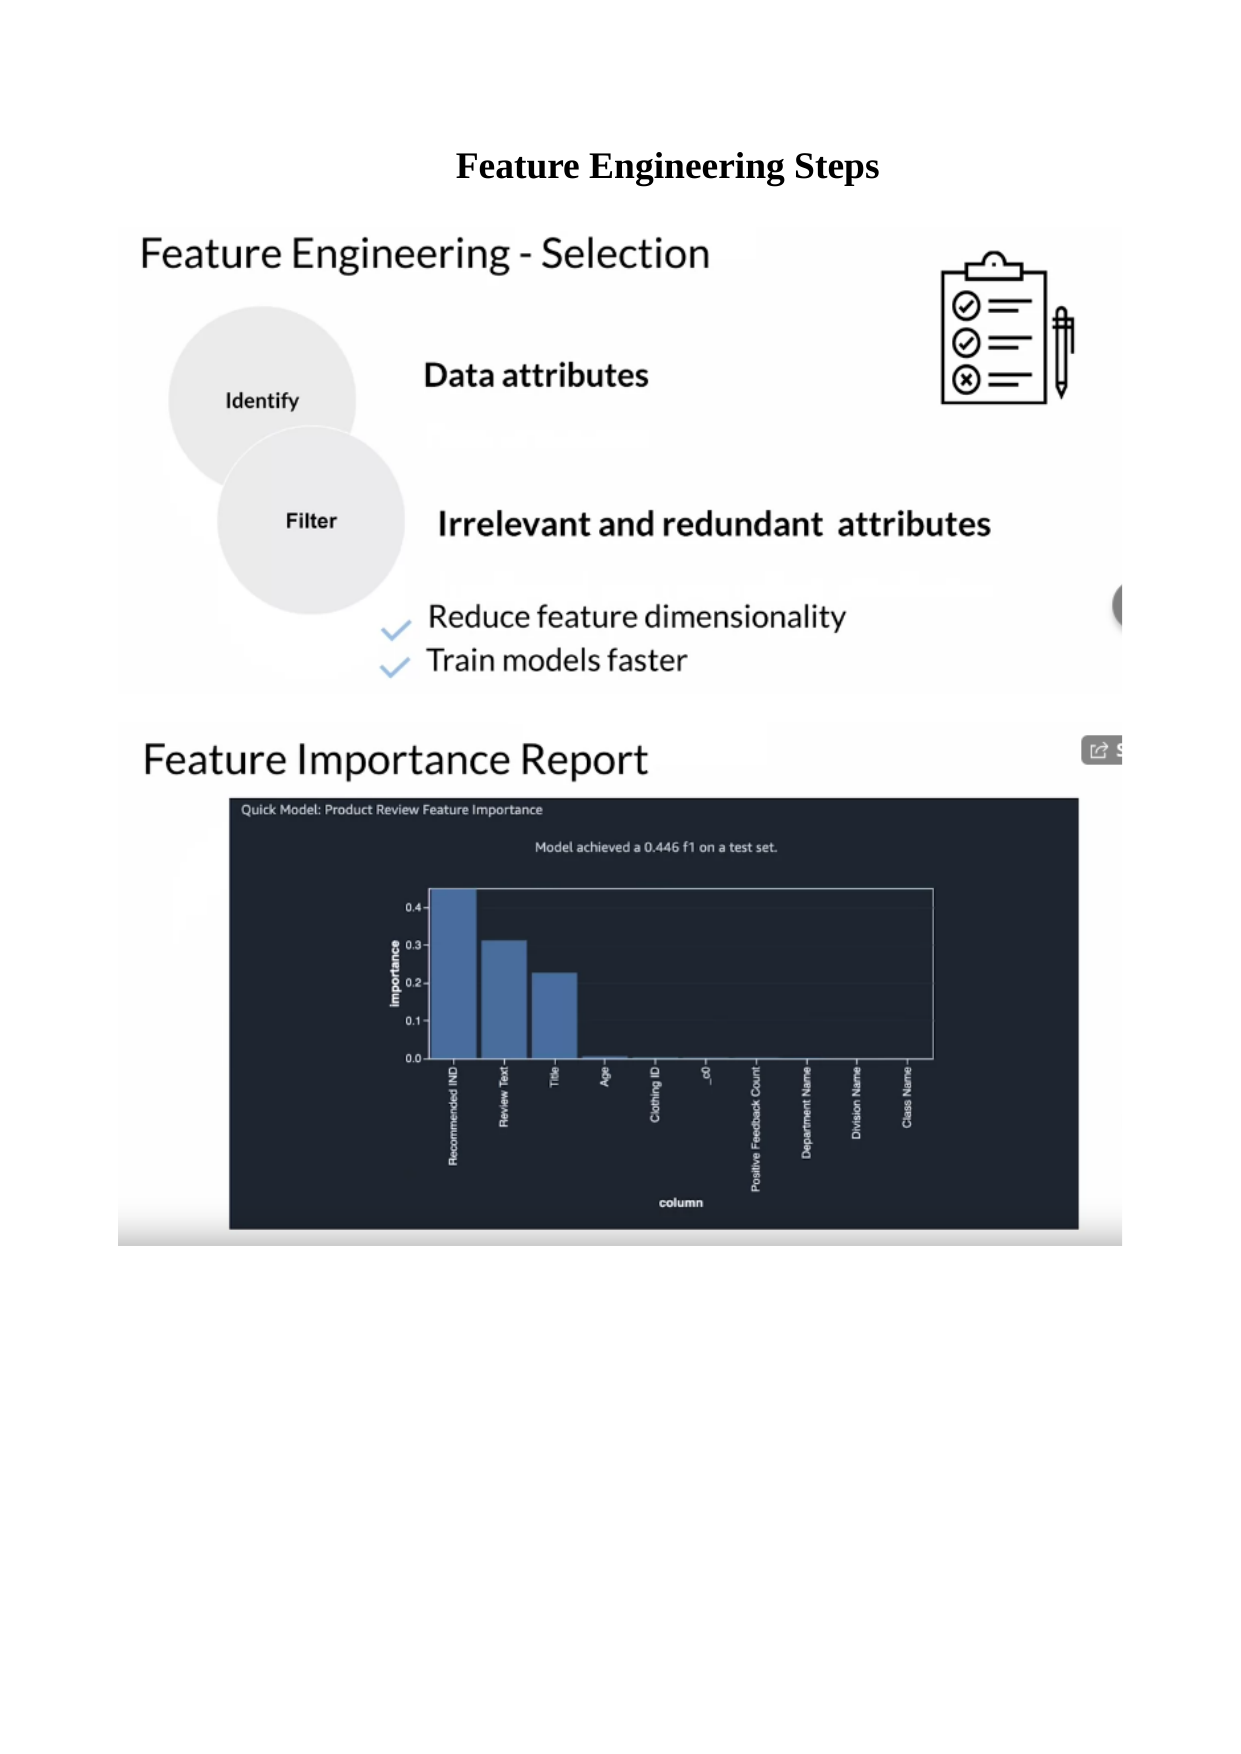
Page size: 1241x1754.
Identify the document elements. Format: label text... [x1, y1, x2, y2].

picture [118, 227, 1123, 694]
subtitle Feature Engineering Steps [118, 143, 1122, 186]
picture [118, 722, 1123, 1246]
